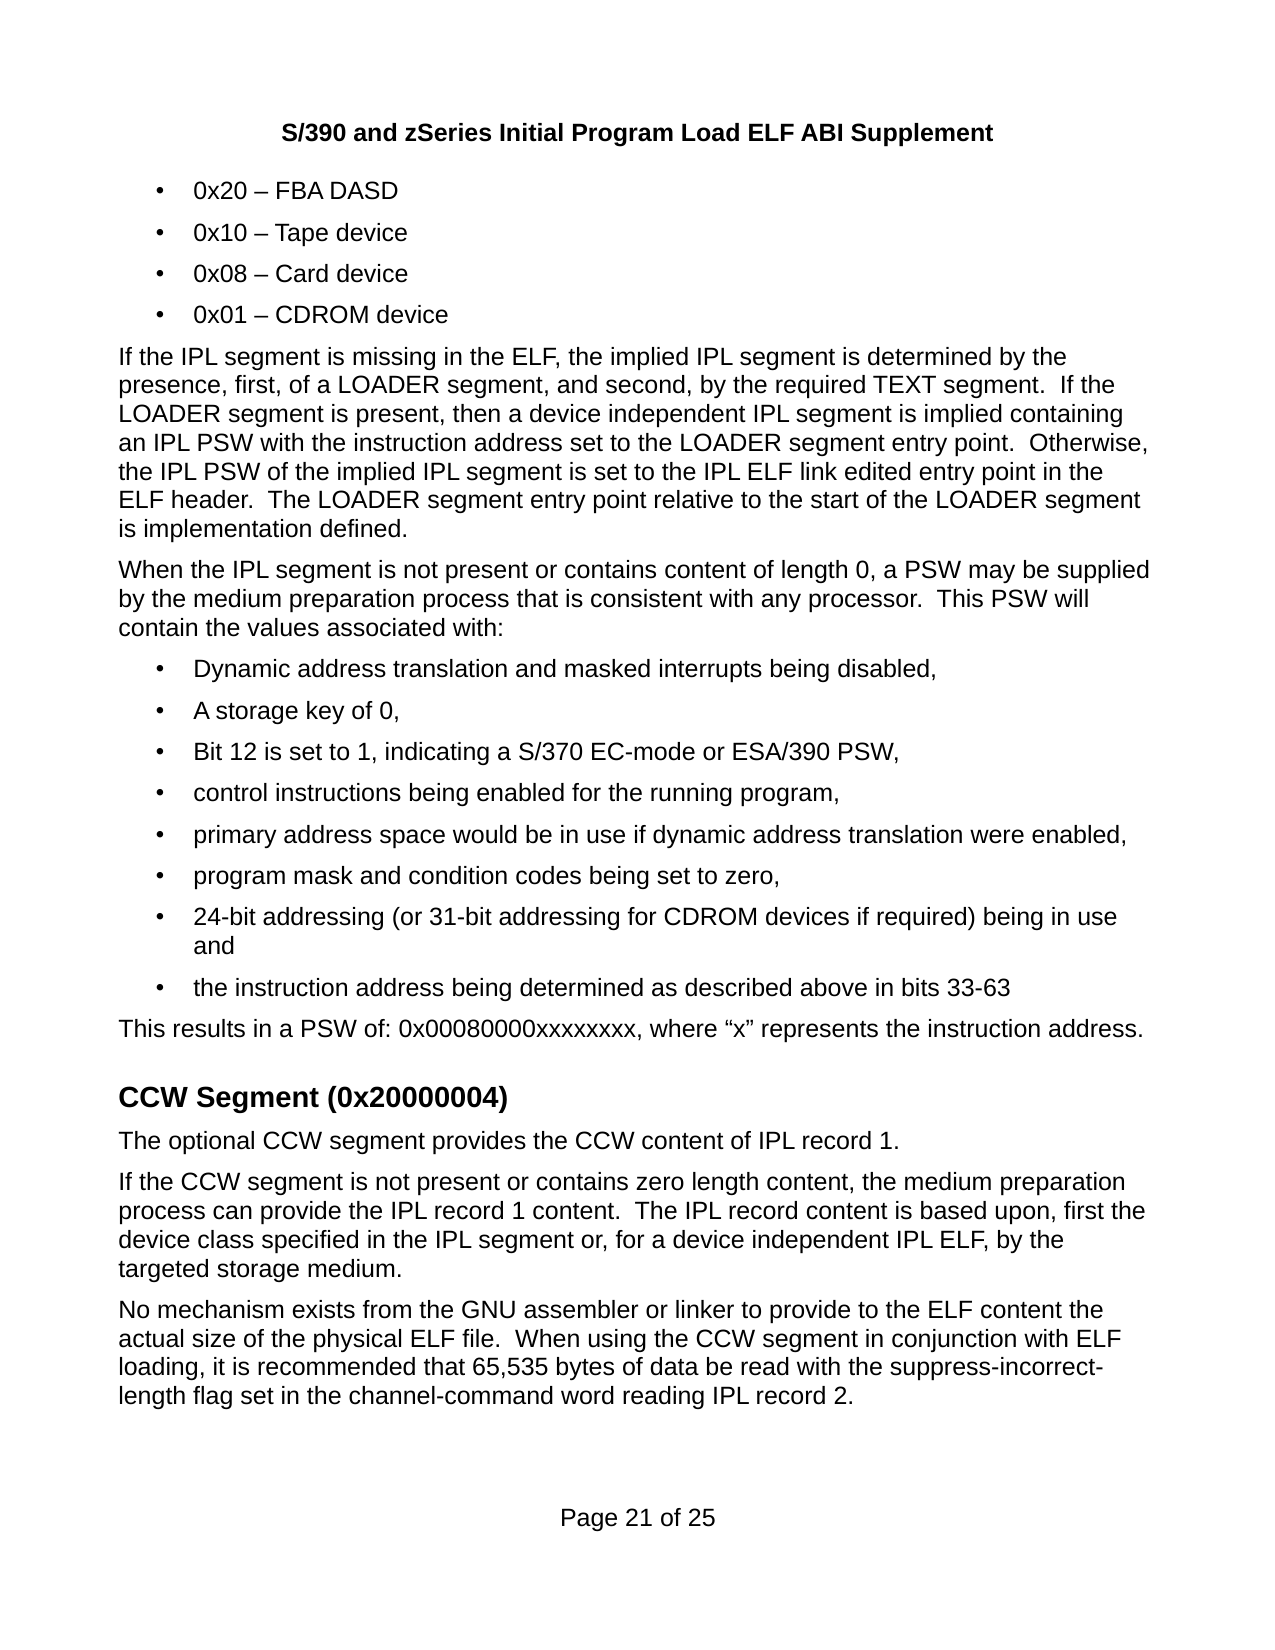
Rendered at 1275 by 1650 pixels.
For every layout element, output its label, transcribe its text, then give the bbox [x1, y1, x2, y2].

list 24-bit addressing (or 31-bit addressing for CDROM devices if required) being in use and [156, 902, 1157, 960]
list 0x10 – Tape device [156, 218, 1157, 247]
list 0x20 – FBA DASD [156, 176, 1157, 205]
text When the IPL segment is not present or contains content of length 0, a PSW may be supplied by the medium preparation process that is consistent with any processor. This PSW will contain the values associated with: [118, 556, 1157, 642]
text The optional CCW segment provides the CCW content of IPL record 1. [118, 1126, 1157, 1155]
list program mask and condition codes being set to zero, [156, 861, 1157, 890]
list A storage key of 0, [156, 696, 1157, 724]
list 0x08 – Card device [156, 259, 1157, 288]
list Bit 12 is set to 1, indicating a S/370 EC-mode or ESA/390 PSW, [156, 737, 1157, 766]
list the instruction address being determined as described above in bits 33-63 [156, 972, 1157, 1001]
list primary address space would be in use if dynamic address translation were enabled, [156, 820, 1157, 848]
text No mechanism exists from the GNU assembler or linker to provide to the ELF content the actual size of the physical ELF file. When using the CCW segment in conjunction with ELF loading, it is recommended that 65,535 bytes of data be read with the suppress-incorrect-length flag set in the channel-command word reading IPL record 2. [118, 1295, 1157, 1410]
list Dynamic address translation and masked interrupts being disabled, [156, 654, 1157, 683]
list 0x01 – CDROM device [156, 300, 1157, 329]
subtitle CCW Segment (0x20000004) [118, 1080, 1157, 1114]
text If the IPL segment is missing in the ELF, the implied IPL segment is determined by the presence, first, of a LOADER segment, and second, by the required TEXT segment. If the LOADER segment is present, then a device independent IPL segment is implied containing an IPL PSW with the instruction address set to the LOADER segment entry point. Otherwise, the IPL PSW of the implied IPL segment is set to the IPL ELF link edited entry point in the ELF header. The LOADER segment entry point relative to the start of the LOADER segment is implementation defined. [118, 342, 1157, 543]
text If the CCW segment is not present or contains zero length content, the medium preparation process can provide the IPL record 1 content. The IPL record content is based upon, first the device class specified in the IPL segment or, for a device independent IPL ELF, by the targeted storage medium. [118, 1167, 1157, 1282]
text This results in a PSW of: 0x00080000xxxxxxxx, where “x” represents the instruction address. [118, 1014, 1157, 1043]
list control instructions being enabled for the running program, [156, 778, 1157, 807]
